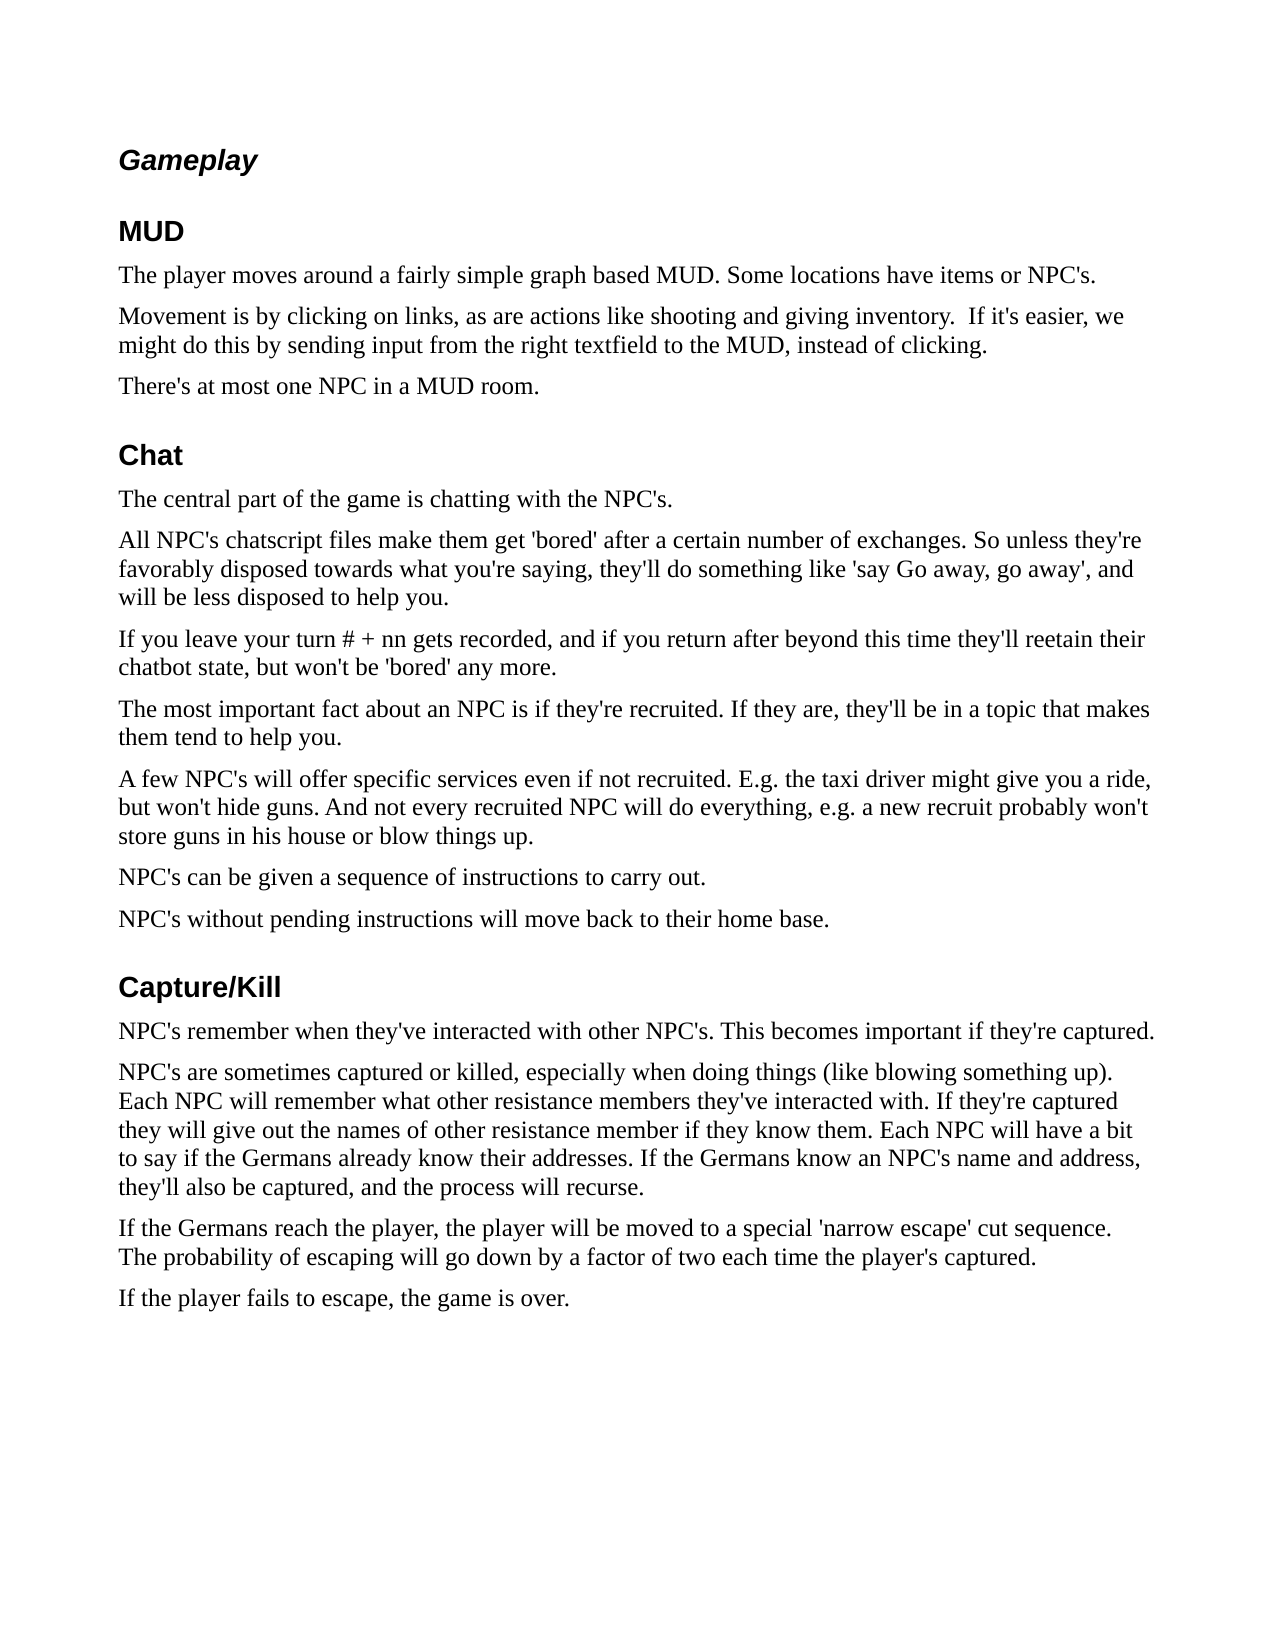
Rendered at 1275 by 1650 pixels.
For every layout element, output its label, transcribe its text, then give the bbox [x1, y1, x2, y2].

text A few NPC's will offer specific services even if not recruited. E.g. the taxi driver might give you a ride, but won't hide guns. And not every recruited NPC will do everything, e.g. a new recruit probably won't store guns in his house or blow things up. [118, 764, 1157, 850]
subtitle MUD [118, 214, 1157, 248]
text The most important fact about an NPC is if they're recruited. If they are, they'll be in a topic that makes them tend to help you. [118, 694, 1157, 751]
text If you leave your turn # + nn gets recorded, and if you return after beyond this time they'll reetain their chatbot state, but won't be 'bored' any more. [118, 624, 1157, 681]
text NPC's are sometimes captured or killed, especially when doing things (like blowing something up). Each NPC will remember what other resistance members they've interacted with. If they're captured they will give out the names of other resistance member if they know them. Each NPC will have a bit to say if the Germans already know their addresses. If the Germans know an NPC's name and address, they'll also be captured, and the process will recurse. [118, 1057, 1157, 1201]
text NPC's can be given a sequence of instructions to carry out. [118, 862, 1157, 891]
text If the Germans reach the player, the player will be moved to a special 'narrow escape' cut sequence. The probability of escaping will go down by a factor of two each time the player's captured. [118, 1213, 1157, 1271]
text Movement is by clicking on links, as are actions like shooting and giving inventory. If it's easier, we might do this by sending input from the right textfield to the MUD, instead of clicking. [118, 301, 1157, 359]
subtitle Chat [118, 438, 1157, 471]
subtitle Capture/Kill [118, 970, 1157, 1003]
text All NPC's chatscript files make them get 'bored' after a certain number of exchanges. So unless they're favorably disposed towards what you're saying, they'll do something like 'say Go away, go away', and will be less disposed to help you. [118, 525, 1157, 611]
text The central part of the game is chatting with the NPC's. [118, 484, 1157, 512]
subtitle Gameplay [118, 143, 1157, 177]
text NPC's without pending instructions will move back to their home base. [118, 904, 1157, 932]
text If the player fails to escape, the game is over. [118, 1283, 1157, 1312]
text There's at most one NPC in a MUD room. [118, 371, 1157, 400]
text NPC's remember when they've interacted with other NPC's. This becomes important if they're captured. [118, 1016, 1157, 1045]
text The player moves around a fairly simple graph based MUD. Some locations have items or NPC's. [118, 260, 1157, 289]
